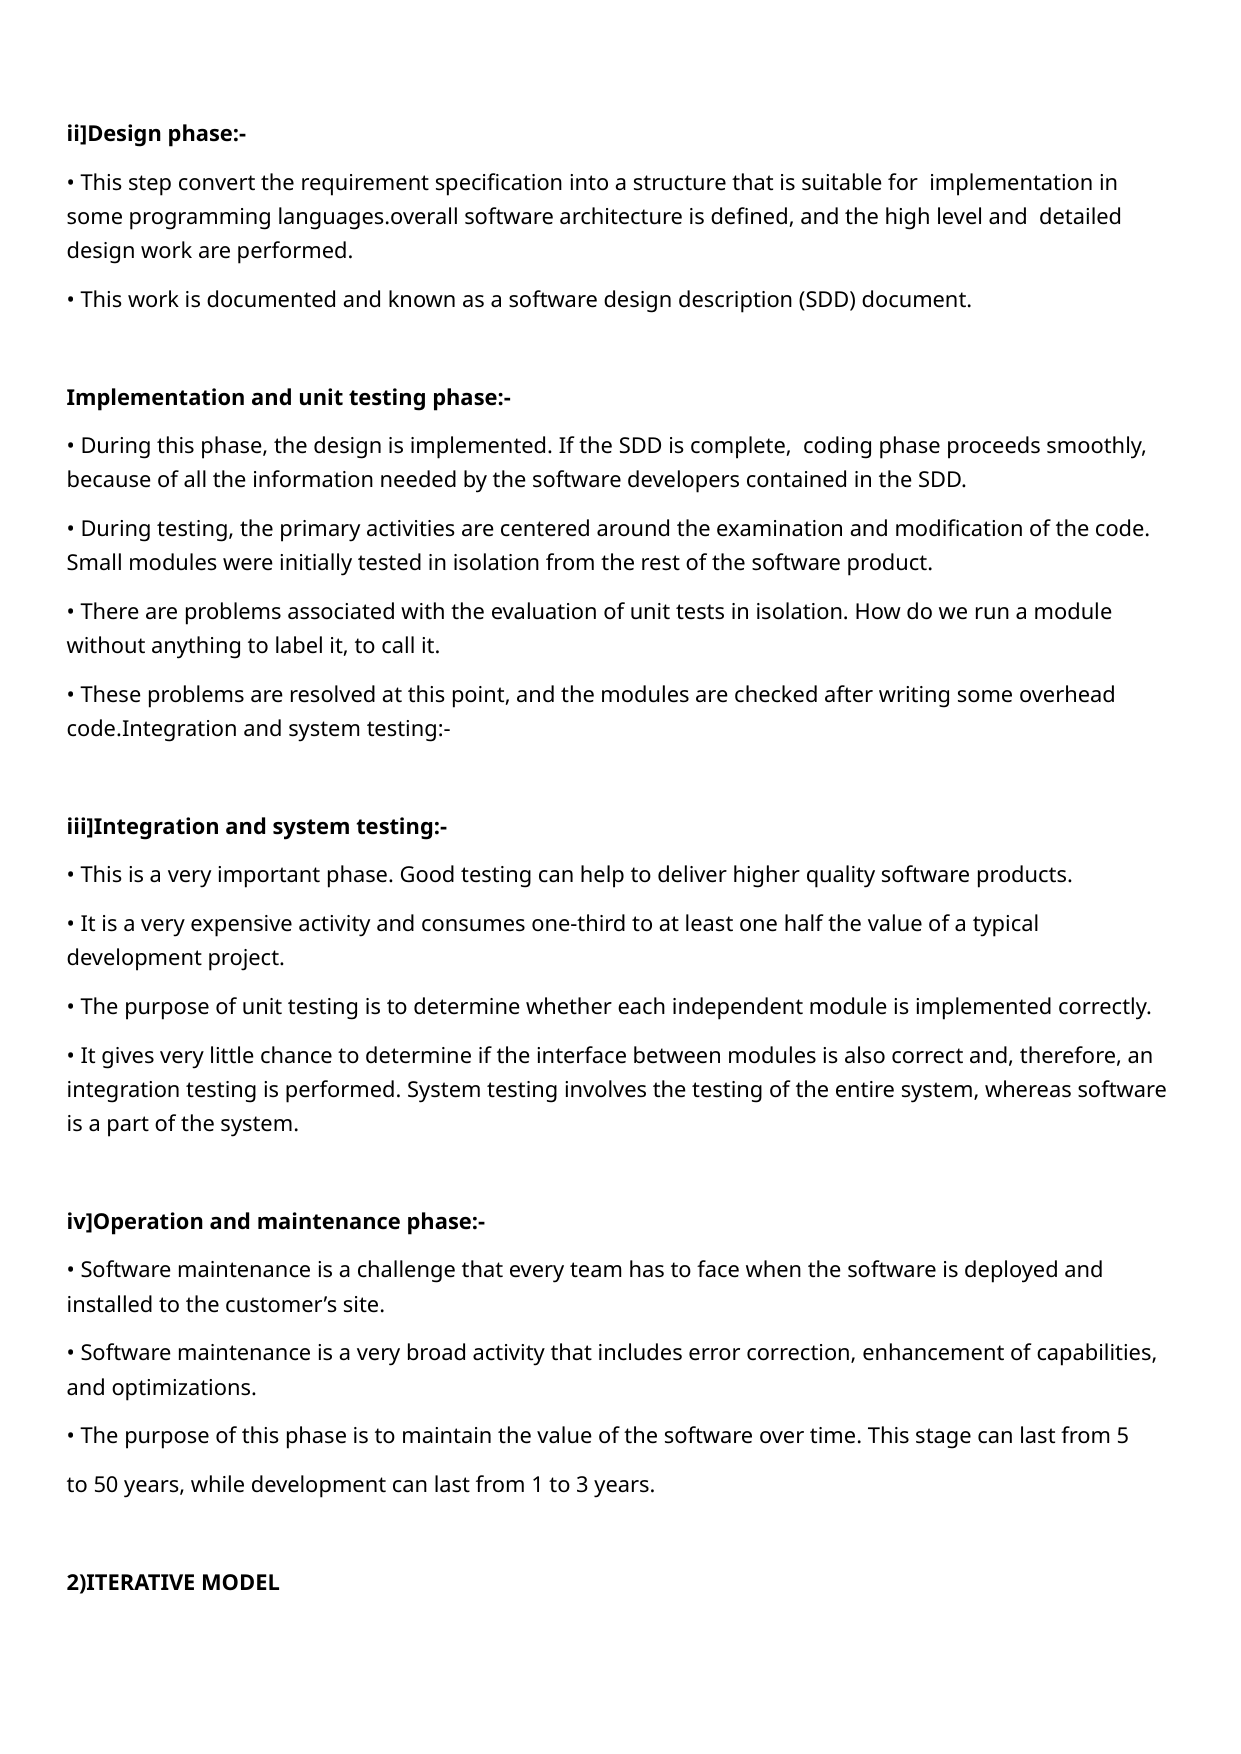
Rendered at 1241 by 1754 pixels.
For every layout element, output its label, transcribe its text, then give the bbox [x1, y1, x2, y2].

text 2)ITERATIVE MODEL [66, 1566, 1177, 1596]
text • These problems are resolved at this point, and the modules are checked after writing some overhead code.Integration and system testing:- [66, 679, 1177, 743]
text • It is a very expensive activity and consumes one-third to at least one half the value of a typical development project. [66, 908, 1177, 972]
text • The purpose of this phase is to maintain the value of the software over time. This stage can last from 5 [66, 1420, 1177, 1450]
text • This is a very important phase. Good testing can help to deliver higher quality software products. [66, 859, 1177, 889]
text Implementation and unit testing phase:- [66, 381, 1177, 411]
text iv]Operation and maintenance phase:- [66, 1206, 1177, 1235]
text • Software maintenance is a very broad activity that includes error correction, enhancement of capabilities, and optimizations. [66, 1337, 1177, 1401]
text • This step convert the requirement specification into a structure that is suitable for implementation in some programming languages.overall software architecture is defined, and the high level and detailed design work are performed. [66, 167, 1177, 265]
text iii]Integration and system testing:- [66, 811, 1177, 840]
text ii]Design phase:- [66, 118, 1177, 148]
text • The purpose of unit testing is to determine whether each independent module is implemented correctly. [66, 991, 1177, 1021]
text • During testing, the primary activities are centered around the examination and modification of the code. Small modules were initially tested in isolation from the rest of the software product. [66, 513, 1177, 577]
text • During this phase, the design is implemented. If the SDD is complete, coding phase proceeds smoothly, because of all the information needed by the software developers contained in the SDD. [66, 430, 1177, 494]
text • It gives very little chance to determine if the interface between modules is also correct and, therefore, an integration testing is performed. System testing involves the testing of the entire system, whereas software is a part of the system. [66, 1040, 1177, 1138]
text • There are problems associated with the evaluation of unit tests in isolation. How do we run a module without anything to label it, to call it. [66, 596, 1177, 660]
text • This work is documented and known as a software design description (SDD) document. [66, 284, 1177, 314]
text • Software maintenance is a challenge that every team has to face when the software is deployed and installed to the customer’s site. [66, 1254, 1177, 1318]
text to 50 years, while development can last from 1 to 3 years. [66, 1469, 1177, 1499]
